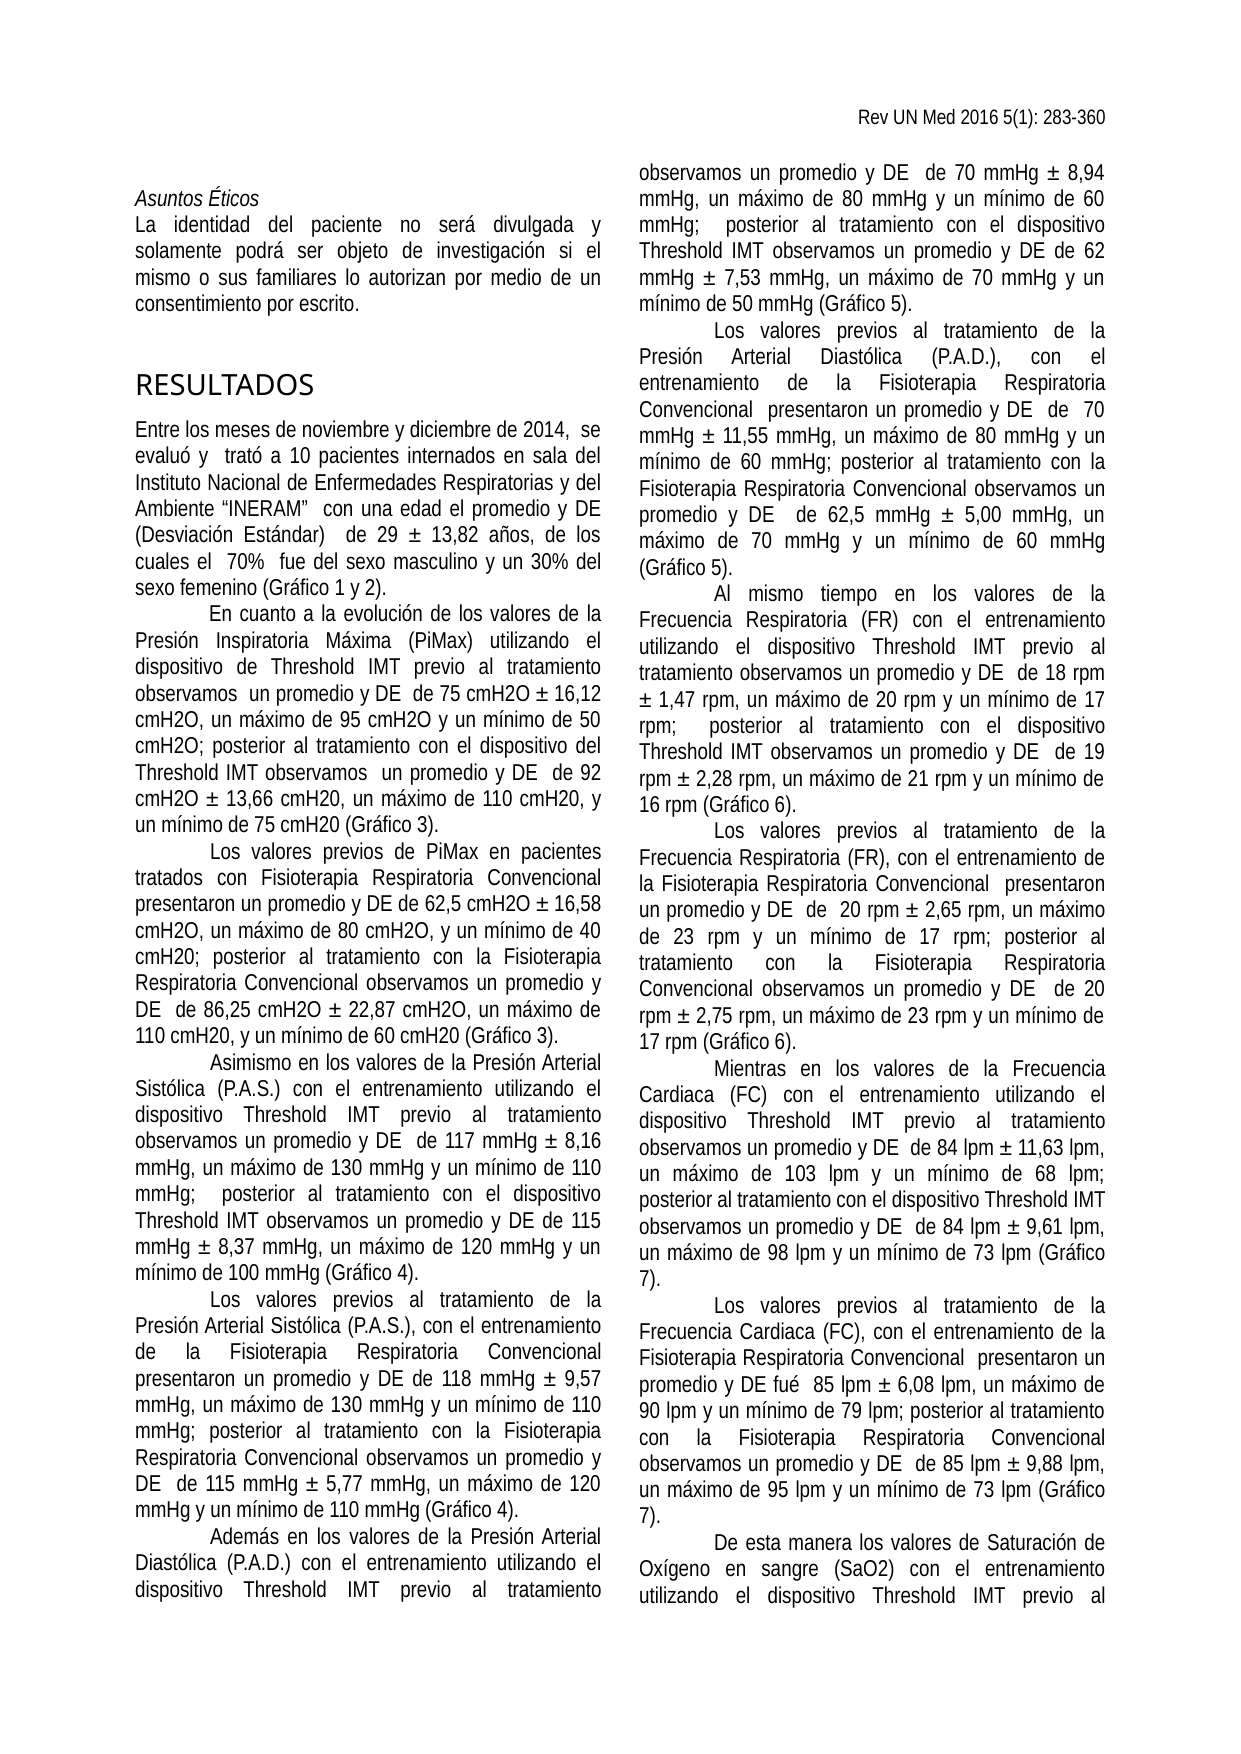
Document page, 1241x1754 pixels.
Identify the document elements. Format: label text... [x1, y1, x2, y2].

text Los valores previos al tratamiento de la Frecuencia Respiratoria (FR), con el entrenamiento de la Fisioterapia Respiratoria Convencional presentaron un promedio y DE de 20 rpm ± 2,65 rpm, un máximo de 23 rpm y un mínimo de 17 rpm; posterior al tratamiento con la Fisioterapia Respiratoria Convencional observamos un promedio y DE de 20 rpm ± 2,75 rpm, un máximo de 23 rpm y un mínimo de 17 rpm (Gráfico 6). [639, 817, 1106, 1054]
text observamos un promedio y DE de 70 mmHg ± 8,94 mmHg, un máximo de 80 mmHg y un mínimo de 60 mmHg; posterior al tratamiento con el dispositivo Threshold IMT observamos un promedio y DE de 62 mmHg ± 7,53 mmHg, un máximo de 70 mmHg y un mínimo de 50 mmHg (Gráfico 5). [639, 158, 1106, 317]
text Los valores previos al tratamiento de la Presión Arterial Sistólica (P.A.S.), con el entrenamiento de la Fisioterapia Respiratoria Convencional presentaron un promedio y DE de 118 mmHg ± 9,57 mmHg, un máximo de 130 mmHg y un mínimo de 110 mmHg; posterior al tratamiento con la Fisioterapia Respiratoria Convencional observamos un promedio y DE de 115 mmHg ± 5,77 mmHg, un máximo de 120 mmHg y un mínimo de 110 mmHg (Gráfico 4). [135, 1286, 601, 1523]
text Los valores previos al tratamiento de la Presión Arterial Diastólica (P.A.D.), con el entrenamiento de la Fisioterapia Respiratoria Convencional presentaron un promedio y DE de 70 mmHg ± 11,55 mmHg, un máximo de 80 mmHg y un mínimo de 60 mmHg; posterior al tratamiento con la Fisioterapia Respiratoria Convencional observamos un promedio y DE de 62,5 mmHg ± 5,00 mmHg, un máximo de 70 mmHg y un mínimo de 60 mmHg (Gráfico 5). [639, 317, 1106, 580]
text En cuanto a la evolución de los valores de la Presión Inspiratoria Máxima (PiMax) utilizando el dispositivo de Threshold IMT previo al tratamiento observamos un promedio y DE de 75 cmH2O ± 16,12 cmH2O, un máximo de 95 cmH2O y un mínimo de 50 cmH2O; posterior al tratamiento con el dispositivo del Threshold IMT observamos un promedio y DE de 92 cmH2O ± 13,66 cmH20, un máximo de 110 cmH20, y un mínimo de 75 cmH20 (Gráfico 3). [135, 600, 601, 838]
text Mientras en los valores de la Frecuencia Cardiaca (FC) con el entrenamiento utilizando el dispositivo Threshold IMT previo al tratamiento observamos un promedio y DE de 84 lpm ± 11,63 lpm, un máximo de 103 lpm y un mínimo de 68 lpm; posterior al tratamiento con el dispositivo Threshold IMT observamos un promedio y DE de 84 lpm ± 9,61 lpm, un máximo de 98 lpm y un mínimo de 73 lpm (Gráfico 7). [639, 1054, 1106, 1292]
text Asuntos Éticos [135, 185, 601, 211]
text Asimismo en los valores de la Presión Arterial Sistólica (P.A.S.) con el entrenamiento utilizando el dispositivo Threshold IMT previo al tratamiento observamos un promedio y DE de 117 mmHg ± 8,16 mmHg, un máximo de 130 mmHg y un mínimo de 110 mmHg; posterior al tratamiento con el dispositivo Threshold IMT observamos un promedio y DE de 115 mmHg ± 8,37 mmHg, un máximo de 120 mmHg y un mínimo de 100 mmHg (Gráfico 4). [135, 1048, 601, 1286]
text Los valores previos al tratamiento de la Frecuencia Cardiaca (FC), con el entrenamiento de la Fisioterapia Respiratoria Convencional presentaron un promedio y DE fué 85 lpm ± 6,08 lpm, un máximo de 90 lpm y un mínimo de 79 lpm; posterior al tratamiento con la Fisioterapia Respiratoria Convencional observamos un promedio y DE de 85 lpm ± 9,88 lpm, un máximo de 95 lpm y un mínimo de 73 lpm (Gráfico 7). [639, 1292, 1106, 1529]
text Entre los meses de noviembre y diciembre de 2014, se evaluó y trató a 10 pacientes internados en sala del Instituto Nacional de Enfermedades Respiratorias y del Ambiente “INERAM” con una edad el promedio y DE (Desviación Estándar) de 29 ± 13,82 años, de los cuales el 70% fue del sexo masculino y un 30% del sexo femenino (Gráfico 1 y 2). [135, 416, 601, 600]
text De esta manera los valores de Saturación de Oxígeno en sangre (SaO2) con el entrenamiento utilizando el dispositivo Threshold IMT previo al [639, 1529, 1106, 1608]
text Además en los valores de la Presión Arterial Diastólica (P.A.D.) con el entrenamiento utilizando el dispositivo Threshold IMT previo al tratamiento [135, 1523, 601, 1602]
text Los valores previos de PiMax en pacientes tratados con Fisioterapia Respiratoria Convencional presentaron un promedio y DE de 62,5 cmH2O ± 16,58 cmH2O, un máximo de 80 cmH2O, y un mínimo de 40 cmH20; posterior al tratamiento con la Fisioterapia Respiratoria Convencional observamos un promedio y DE de 86,25 cmH2O ± 22,87 cmH2O, un máximo de 110 cmH20, y un mínimo de 60 cmH20 (Gráfico 3). [135, 838, 601, 1048]
text Al mismo tiempo en los valores de la Frecuencia Respiratoria (FR) con el entrenamiento utilizando el dispositivo Threshold IMT previo al tratamiento observamos un promedio y DE de 18 rpm ± 1,47 rpm, un máximo de 20 rpm y un mínimo de 17 rpm; posterior al tratamiento con el dispositivo Threshold IMT observamos un promedio y DE de 19 rpm ± 2,28 rpm, un máximo de 21 rpm y un mínimo de 16 rpm (Gráfico 6). [639, 580, 1106, 817]
text La identidad del paciente no será divulgada y solamente podrá ser objeto de investigación si el mismo o sus familiares lo autorizan por medio de un consentimiento por escrito. [135, 211, 601, 317]
subtitle RESULTADOS [135, 364, 601, 403]
